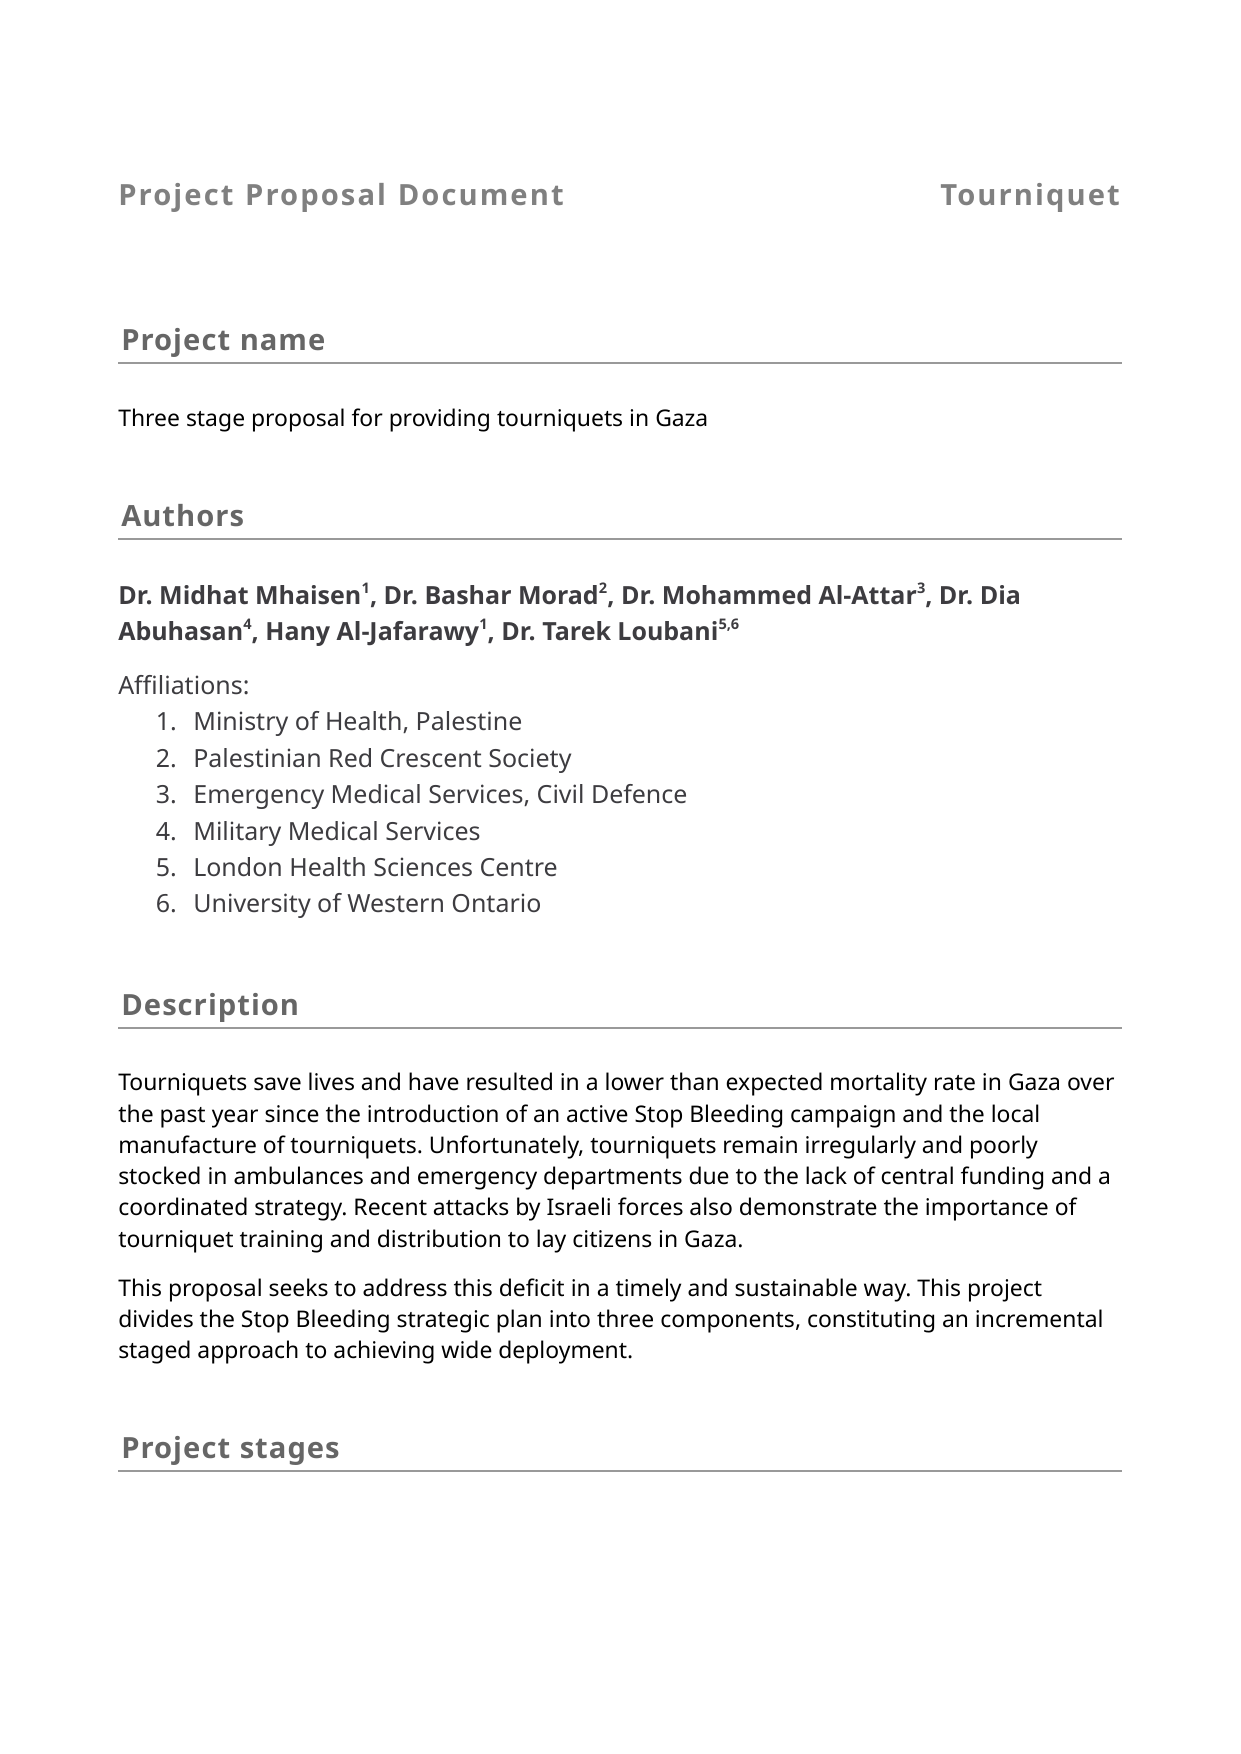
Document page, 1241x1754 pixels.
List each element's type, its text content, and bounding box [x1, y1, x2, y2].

text Dr. Midhat Mhaisen1, Dr. Bashar Morad2, Dr. Mohammed Al-Attar3, Dr. Dia Abuhasan4, Hany Al-Jafarawy1, Dr. Tarek Loubani5,6 [118, 577, 1122, 648]
subtitle Project name [118, 317, 1122, 362]
text Affiliations: [118, 668, 1122, 702]
text Three stage proposal for providing tourniquets in Gaza [118, 402, 1122, 433]
subtitle Project stages [118, 1424, 1122, 1470]
list Military Medical Services [156, 813, 1122, 847]
subtitle Authors [118, 492, 1122, 538]
list Ministry of Health, Palestine [156, 704, 1122, 738]
text This proposal seeks to address this deficit in a timely and sustainable way. This project divides the Stop Bleeding strategic plan into three components, constituting an incremental staged approach to achieving wide deployment. [118, 1272, 1122, 1365]
subtitle Description [118, 981, 1122, 1027]
list Palestinian Red Crescent Society [156, 740, 1122, 774]
list Emergency Medical Services, Civil Defence [156, 777, 1122, 811]
list London Health Sciences Centre [156, 849, 1122, 883]
list University of Western Ontario [156, 886, 1122, 920]
text Tourniquets save lives and have resulted in a lower than expected mortality rate in Gaza over the past year since the introduction of an active Stop Bleeding campaign and the local manufacture of tourniquets. Unfortunately, tourniquets remain irregularly and poorly stocked in ambulances and emergency departments due to the lack of central funding and a coordinated strategy. Recent attacks by Israeli forces also demonstrate the importance of tourniquet training and distribution to lay citizens in Gaza. [118, 1066, 1122, 1254]
